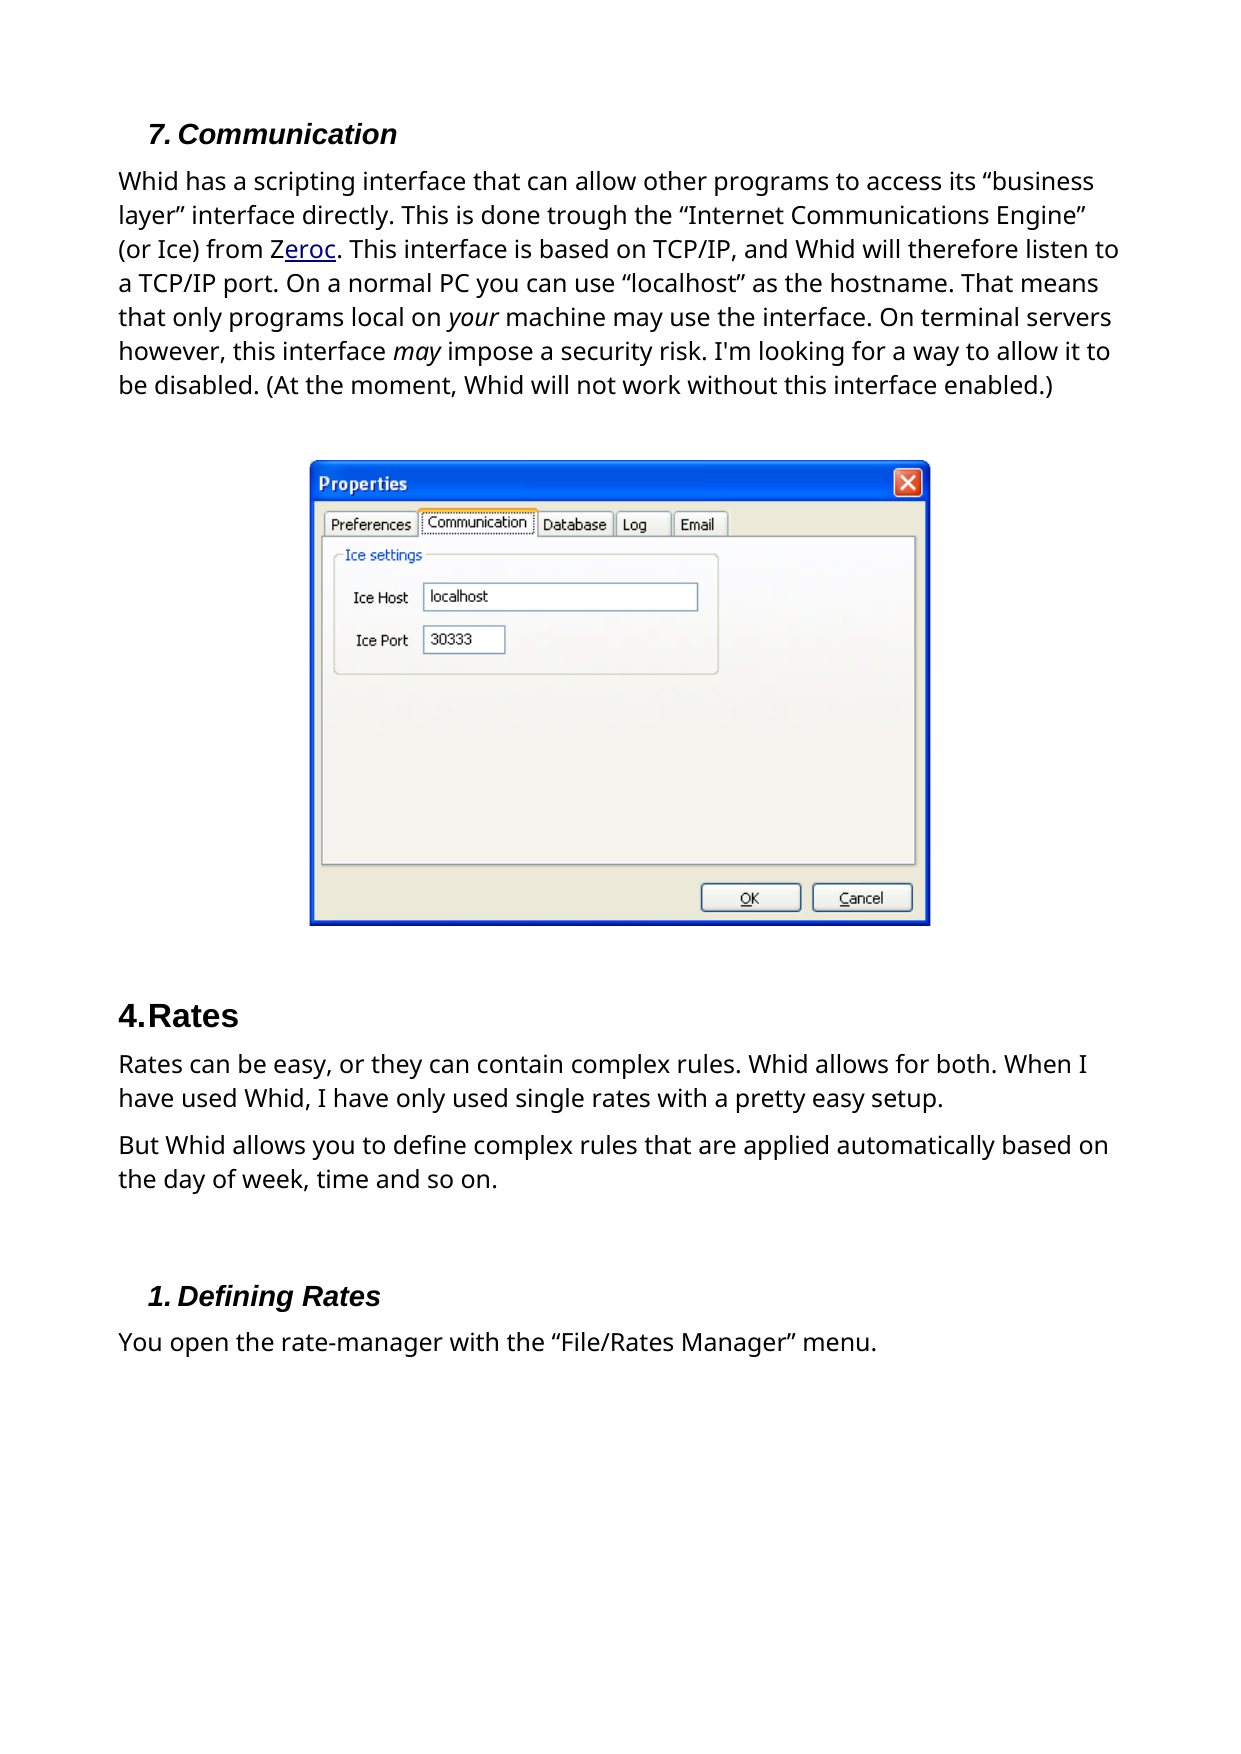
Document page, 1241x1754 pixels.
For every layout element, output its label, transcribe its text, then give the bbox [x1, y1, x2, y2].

subtitle Rates [118, 997, 1122, 1034]
subtitle Communication [148, 118, 1122, 151]
picture [309, 460, 931, 926]
text Rates can be easy, or they can contain complex rules. Whid allows for both. When I have used Whid, I have only used single rates with a pretty easy setup. [118, 1047, 1122, 1115]
text But Whid allows you to define complex rules that are applied automatically based on the day of week, time and so on. [118, 1127, 1122, 1195]
text Whid has a scripting interface that can allow other programs to access its “business layer” interface directly. This is done trough the “Internet Communications Engine” (or Ice) from Zeroc. This interface is based on TCP/IP, and Whid will therefore listen to a TCP/IP port. On a normal PC you can use “localhost” as the hostname. That means that only programs local on your machine may use the interface. On terminal servers however, this interface may impose a security risk. I'm looking for a way to allow it to be disabled. (At the moment, Whid will not work without this interface enabled.) [118, 163, 1122, 402]
subtitle Defining Rates [148, 1279, 1122, 1312]
text You open the rate-manager with the “File/Rates Manager” menu. [118, 1324, 1122, 1359]
